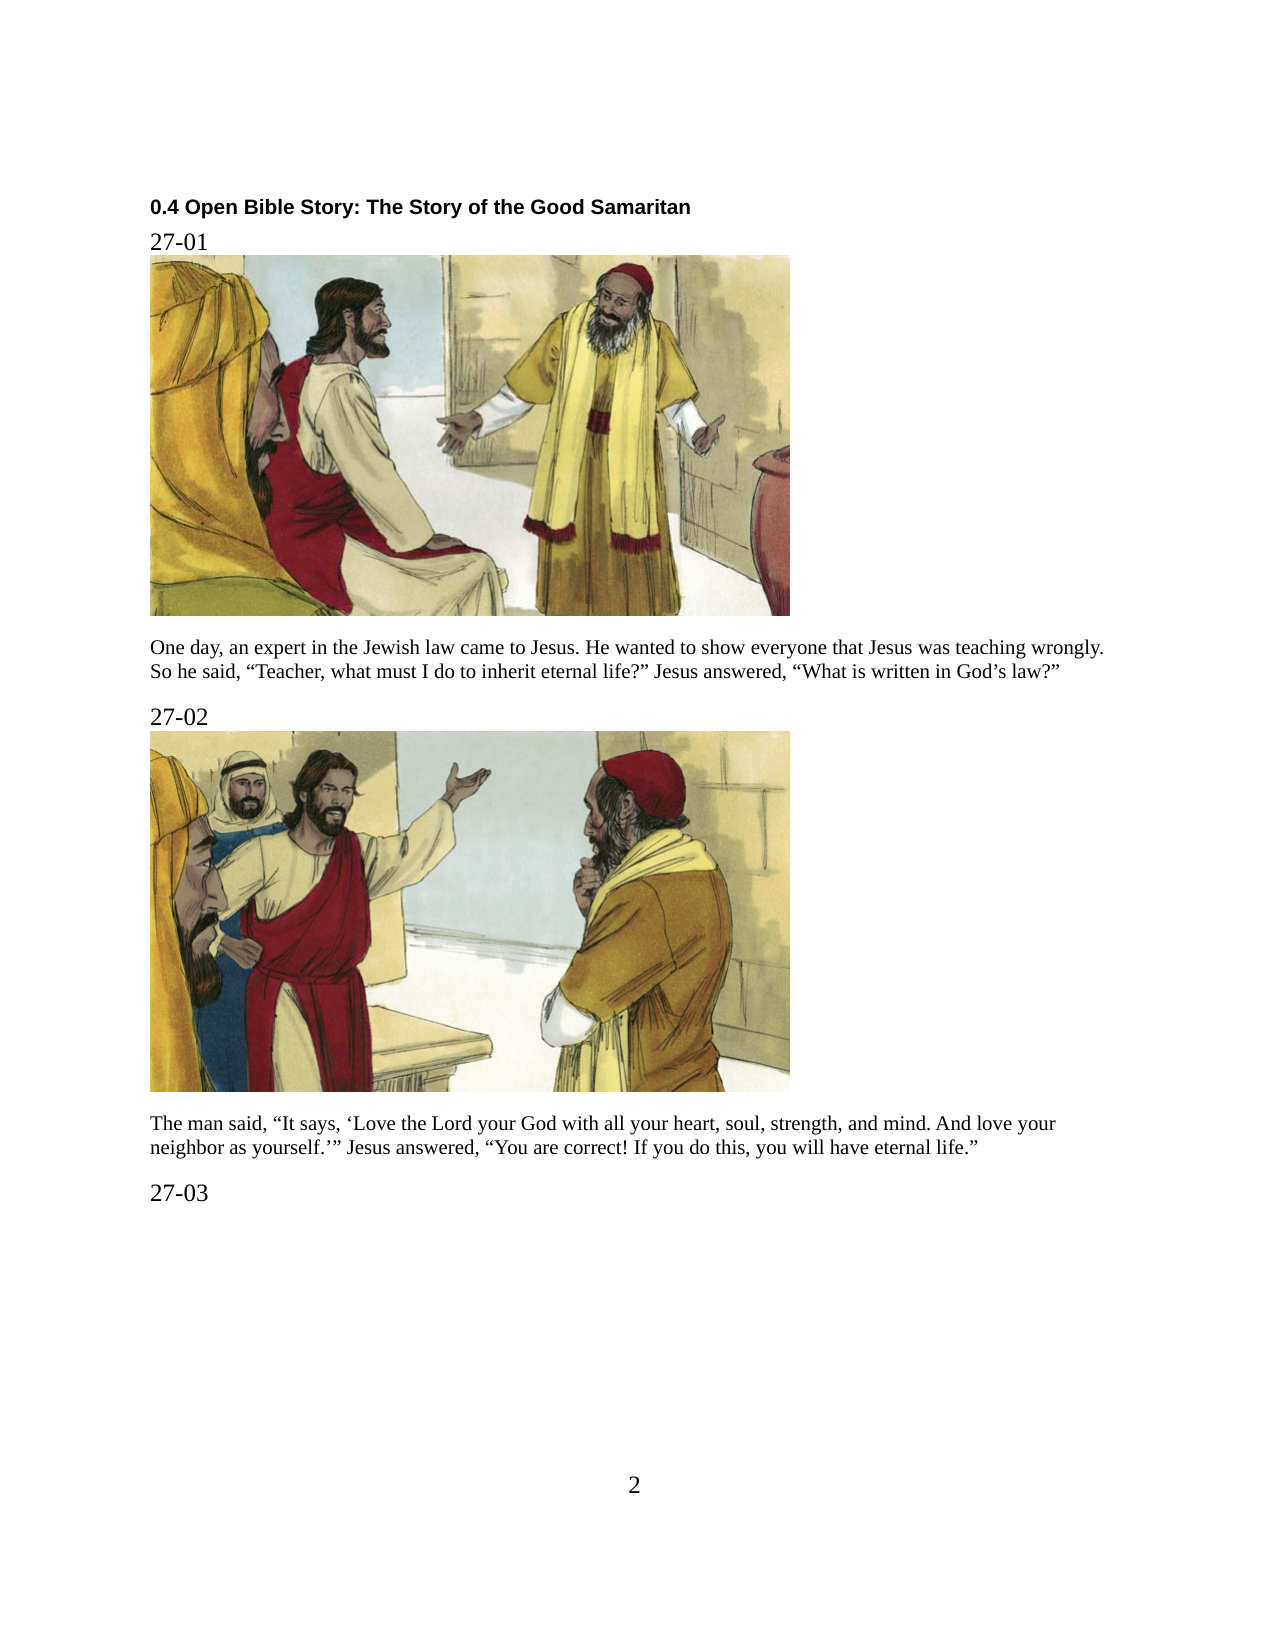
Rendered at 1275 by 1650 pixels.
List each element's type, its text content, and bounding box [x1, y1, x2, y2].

picture [150, 255, 790, 616]
subtitle 0.4 Open Bible Story: The Story of the Good Samaritan [150, 195, 1125, 219]
subtitle 27-03 [150, 1178, 1125, 1207]
text The man said, “It says, ‘Love the Lord your God with all your heart, soul, strength, and mind. And love your neighbor as yourself.’” Jesus answered, “You are correct! If you do this, you will have eternal life.” [150, 1111, 1125, 1159]
subtitle 27-01 [150, 227, 1125, 255]
picture [150, 731, 790, 1092]
text One day, an expert in the Jewish law came to Jesus. He wanted to show everyone that Jesus was teaching wrongly. So he said, “Teacher, what must I do to inherit eternal life?” Jesus answered, “What is written in God’s law?” [150, 635, 1125, 683]
subtitle 27-02 [150, 702, 1125, 731]
